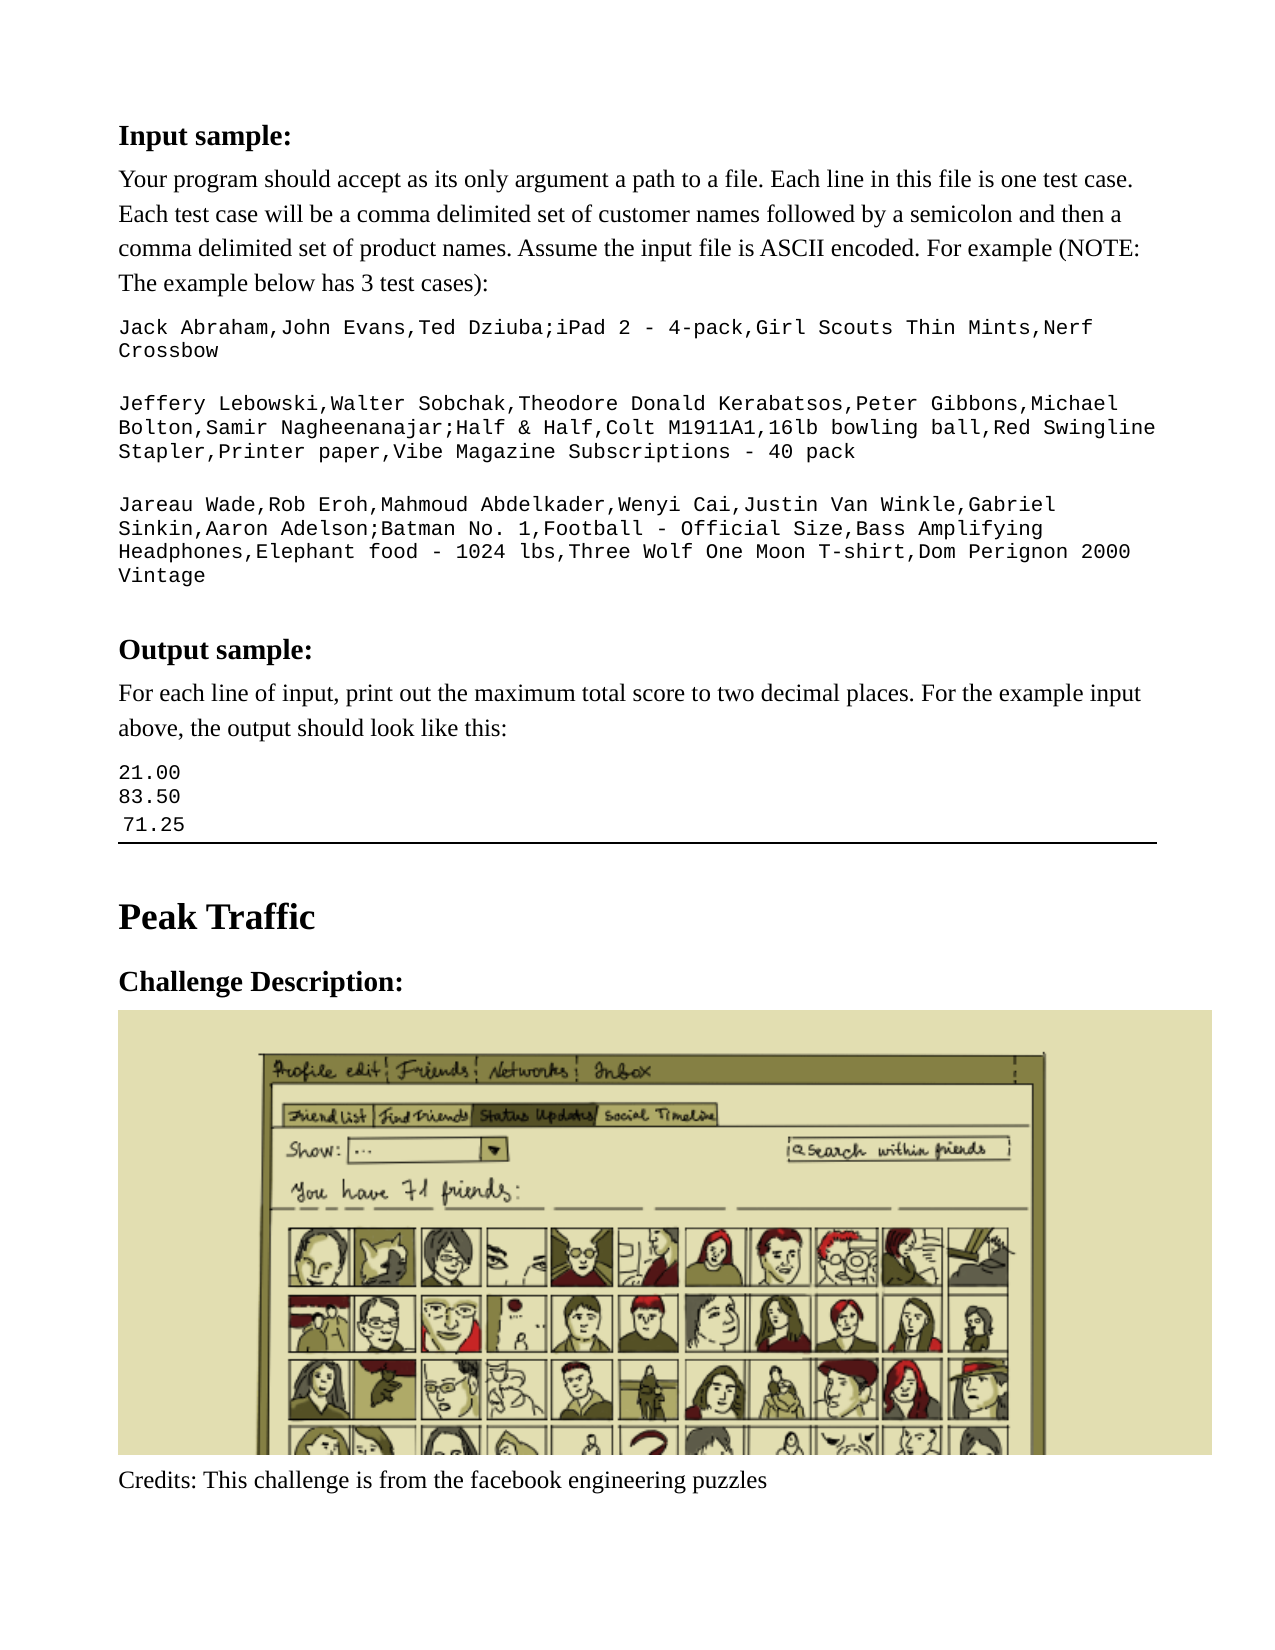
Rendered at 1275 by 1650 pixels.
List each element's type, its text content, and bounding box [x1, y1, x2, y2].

subtitle Challenge Description: [118, 964, 1157, 998]
text Your program should accept as its only argument a path to a file. Each line in this file is one test case. Each test case will be a comma delimited set of customer names followed by a semicolon and then a comma delimited set of product names. Assume the input file is ASCII encoded. For example (NOTE: The example below has 3 test cases): [118, 164, 1157, 296]
text 71.25 [118, 809, 1157, 842]
text Credits: This challenge is from the facebook engineering puzzles [118, 1455, 1157, 1494]
text 21.00 [118, 762, 1157, 786]
subtitle Peak Traffic [118, 894, 1157, 937]
text Jareau Wade,Rob Eroh,Mahmoud Abdelkader,Wenyi Cai,Justin Van Winkle,Gabriel Sinkin,Aaron Adelson;Batman No. 1,Football - Official Size,Bass Amplifying Headphones,Elephant food - 1024 lbs,Three Wolf One Moon T-shirt,Dom Perignon 2000 Vintage [118, 494, 1157, 588]
subtitle Output sample: [118, 632, 1157, 666]
picture [118, 1010, 1212, 1455]
text Jack Abraham,John Evans,Ted Dziuba;iPad 2 - 4-pack,Girl Scouts Thin Mints,Nerf Crossbow [118, 317, 1157, 364]
text Jeffery Lebowski,Walter Sobchak,Theodore Donald Kerabatsos,Peter Gibbons,Michael Bolton,Samir Nagheenanajar;Half & Half,Colt M1911A1,16lb bowling ball,Red Swingline Stapler,Printer paper,Vibe Magazine Subscriptions - 40 pack [118, 393, 1157, 464]
text For each line of input, print out the maximum total score to two decimal places. For the example input above, the output should look like this: [118, 678, 1157, 742]
subtitle Input sample: [118, 118, 1157, 152]
text 83.50 [118, 786, 1157, 809]
